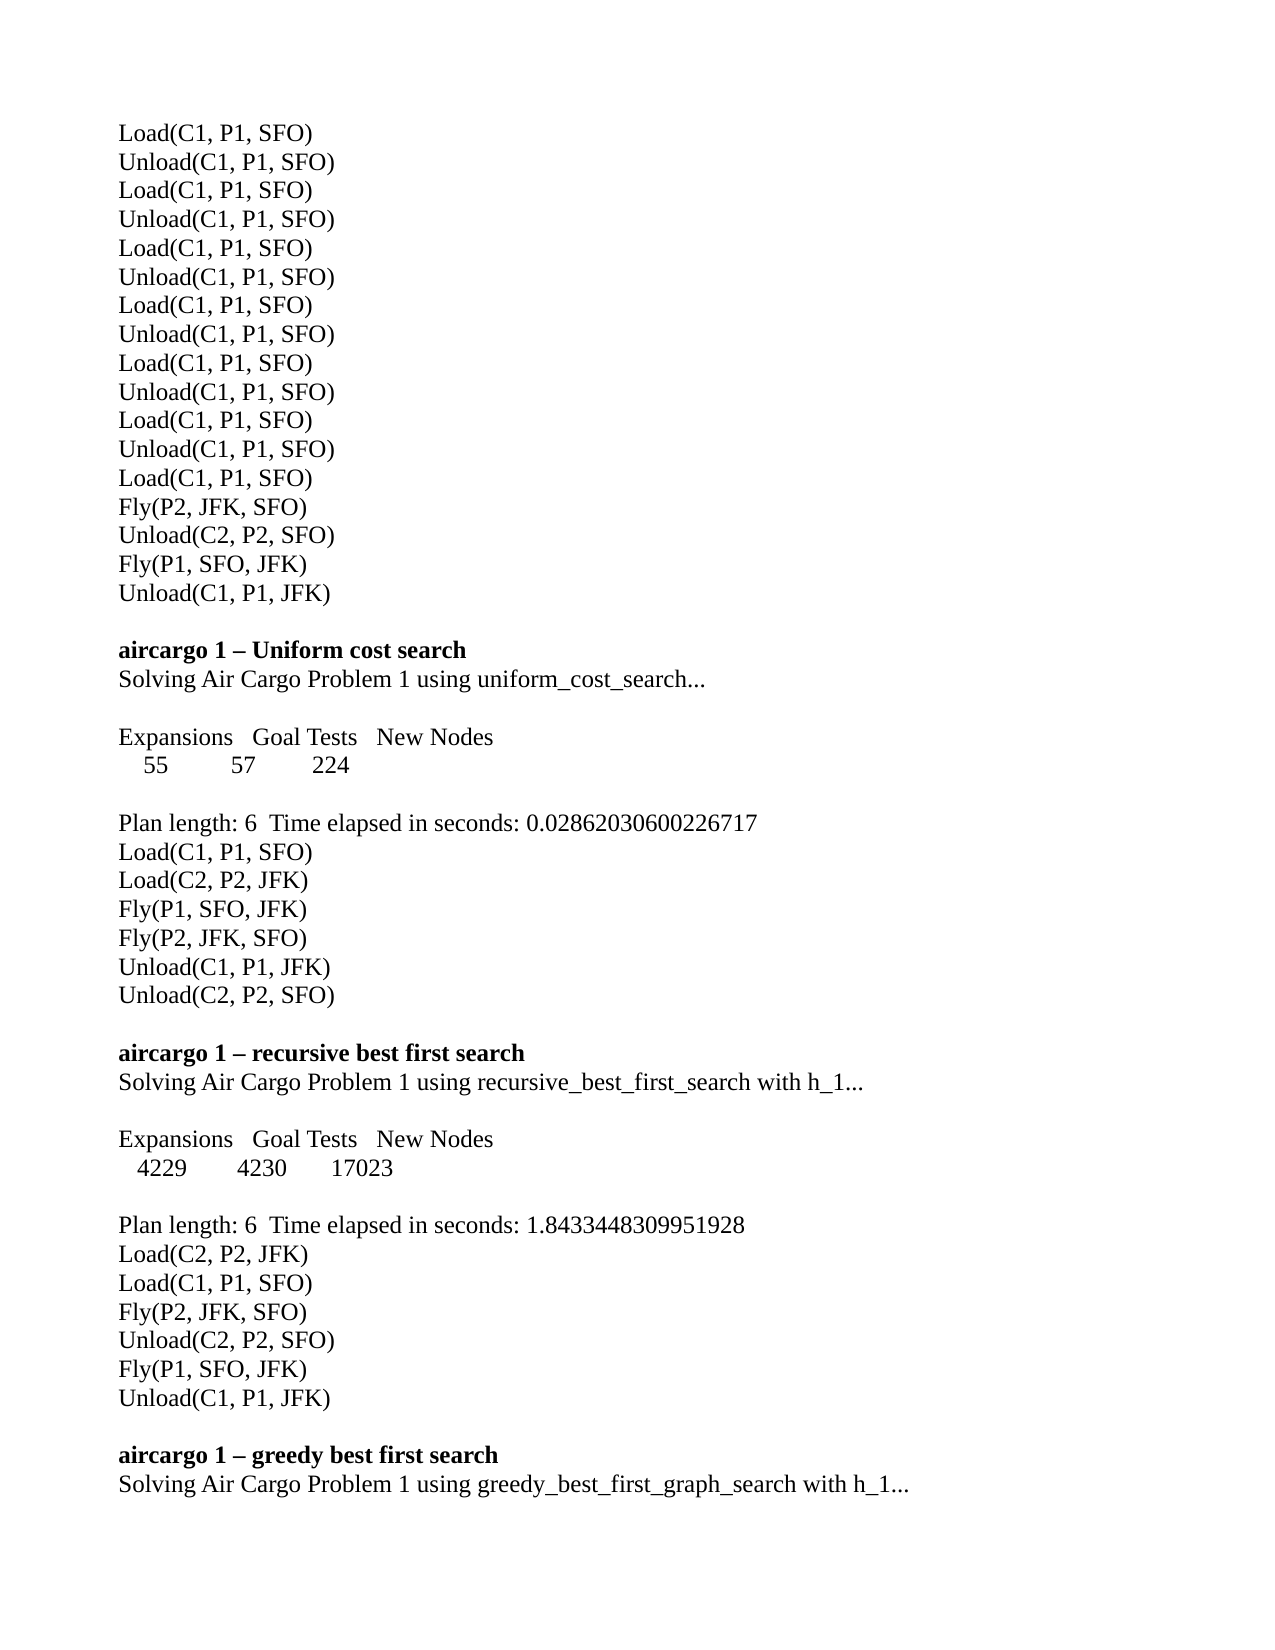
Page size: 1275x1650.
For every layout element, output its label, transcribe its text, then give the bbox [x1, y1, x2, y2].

text Fly(P2, JFK, SFO) [118, 492, 1157, 521]
text Fly(P1, SFO, JFK) [118, 1354, 1157, 1383]
text Plan length: 6 Time elapsed in seconds: 0.02862030600226717 [118, 808, 1157, 837]
text Load(C1, P1, SFO) [118, 233, 1157, 262]
text Fly(P2, JFK, SFO) [118, 1297, 1157, 1326]
text Fly(P1, SFO, JFK) [118, 894, 1157, 923]
text 55 57 224 [118, 751, 1157, 779]
text Load(C1, P1, SFO) [118, 176, 1157, 204]
text Expansions Goal Tests New Nodes [118, 722, 1157, 751]
text Unload(C1, P1, SFO) [118, 434, 1157, 463]
text Unload(C2, P2, SFO) [118, 981, 1157, 1009]
text Solving Air Cargo Problem 1 using greedy_best_first_graph_search with h_1... [118, 1469, 1157, 1498]
text Unload(C1, P1, JFK) [118, 1383, 1157, 1412]
text aircargo 1 – greedy best first search [118, 1441, 1157, 1469]
text Unload(C1, P1, JFK) [118, 952, 1157, 981]
text aircargo 1 – Uniform cost search [118, 636, 1157, 664]
text Unload(C1, P1, JFK) [118, 578, 1157, 607]
text Load(C2, P2, JFK) [118, 866, 1157, 894]
text Solving Air Cargo Problem 1 using recursive_best_first_search with h_1... [118, 1067, 1157, 1096]
text Load(C1, P1, SFO) [118, 118, 1157, 147]
text Load(C1, P1, SFO) [118, 1268, 1157, 1297]
text aircargo 1 – recursive best first search [118, 1038, 1157, 1067]
text Solving Air Cargo Problem 1 using uniform_cost_search... [118, 664, 1157, 693]
text Load(C1, P1, SFO) [118, 406, 1157, 434]
text Unload(C1, P1, SFO) [118, 377, 1157, 406]
text Fly(P1, SFO, JFK) [118, 549, 1157, 578]
text Unload(C2, P2, SFO) [118, 1326, 1157, 1354]
text 4229 4230 17023 [118, 1153, 1157, 1182]
text Load(C1, P1, SFO) [118, 348, 1157, 377]
text Unload(C2, P2, SFO) [118, 521, 1157, 549]
text Unload(C1, P1, SFO) [118, 147, 1157, 176]
text Expansions Goal Tests New Nodes [118, 1124, 1157, 1153]
text Unload(C1, P1, SFO) [118, 319, 1157, 348]
text Load(C1, P1, SFO) [118, 463, 1157, 492]
text Fly(P2, JFK, SFO) [118, 923, 1157, 952]
text Load(C1, P1, SFO) [118, 291, 1157, 319]
text Unload(C1, P1, SFO) [118, 262, 1157, 291]
text Load(C1, P1, SFO) [118, 837, 1157, 866]
text Plan length: 6 Time elapsed in seconds: 1.8433448309951928 [118, 1211, 1157, 1239]
text Unload(C1, P1, SFO) [118, 204, 1157, 233]
text Load(C2, P2, JFK) [118, 1239, 1157, 1268]
